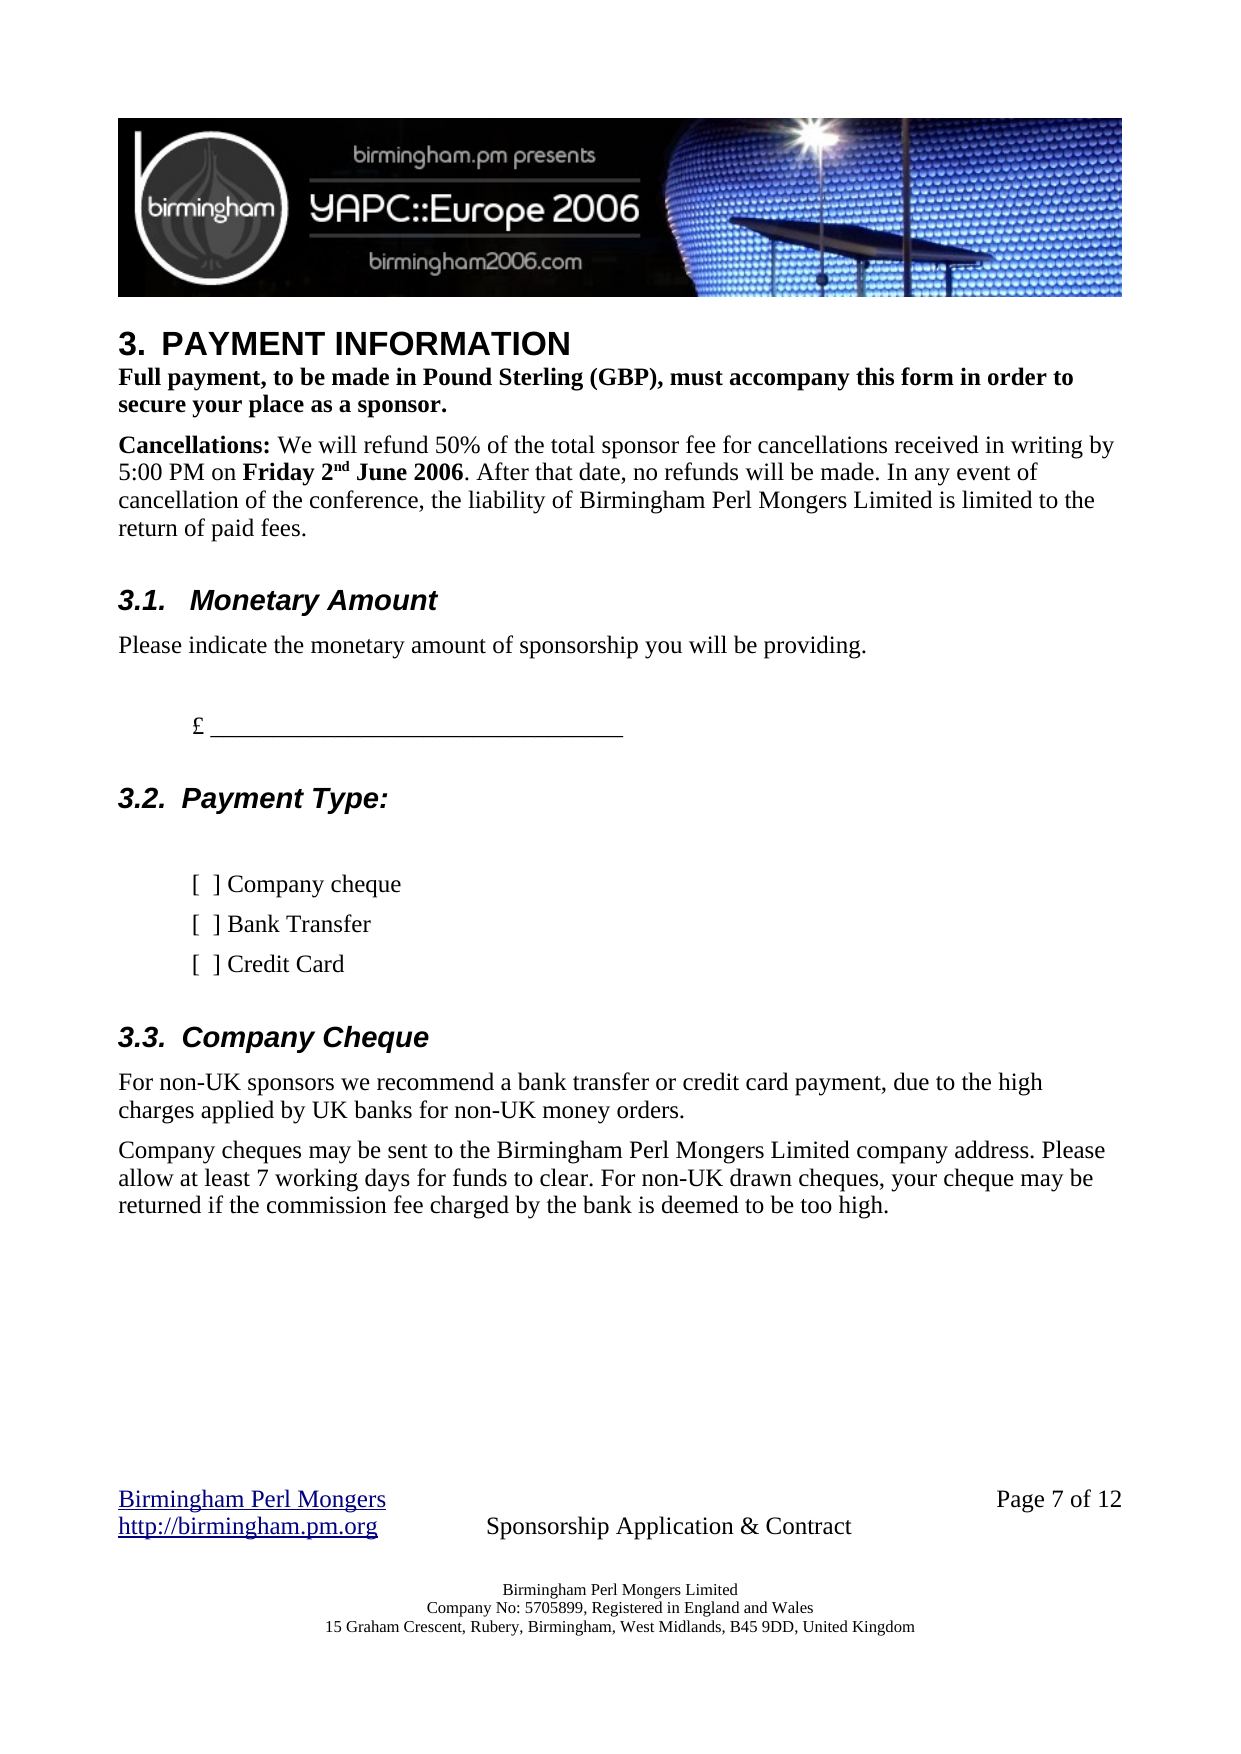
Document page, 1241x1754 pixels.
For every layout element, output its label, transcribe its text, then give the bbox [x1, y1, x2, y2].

subtitle PAYMENT INFORMATION [118, 325, 1122, 363]
subtitle Monetary Amount [118, 584, 1122, 617]
text Company cheques may be sent to the Birmingham Perl Mongers Limited company address. Please allow at least 7 working days for funds to clear. For non-UK drawn cheques, your cheque may be returned if the commission fee charged by the bank is deemed to be too high. [118, 1136, 1122, 1219]
subtitle Payment Type: [118, 782, 1122, 815]
text [ ] Credit Card [192, 951, 1122, 978]
text [ ] Company cheque [192, 870, 1122, 898]
text Please indicate the monetary amount of sponsorship you will be providing. [118, 632, 1122, 659]
text [ ] Bank Transfer [192, 910, 1122, 938]
subtitle Company Cheque [118, 1021, 1122, 1053]
text £ _________________________________ [192, 712, 1122, 740]
text For non-UK sponsors we recommend a bank transfer or credit card payment, due to the high charges applied by UK banks for non-UK money orders. [118, 1068, 1122, 1124]
text Cancellations: We will refund 50% of the total sponsor fee for cancellations received in writing by 5:00 PM on Friday 2nd June 2006. After that date, no refunds will be made. In any event of cancellation of the conference, the liability of Birmingham Perl Mongers Limited is limited to the return of paid fees. [118, 431, 1122, 542]
text Full payment, to be made in Pound Sterling (GBP), must accompany this form in order to secure your place as a sponsor. [118, 363, 1122, 418]
picture [118, 118, 1122, 297]
